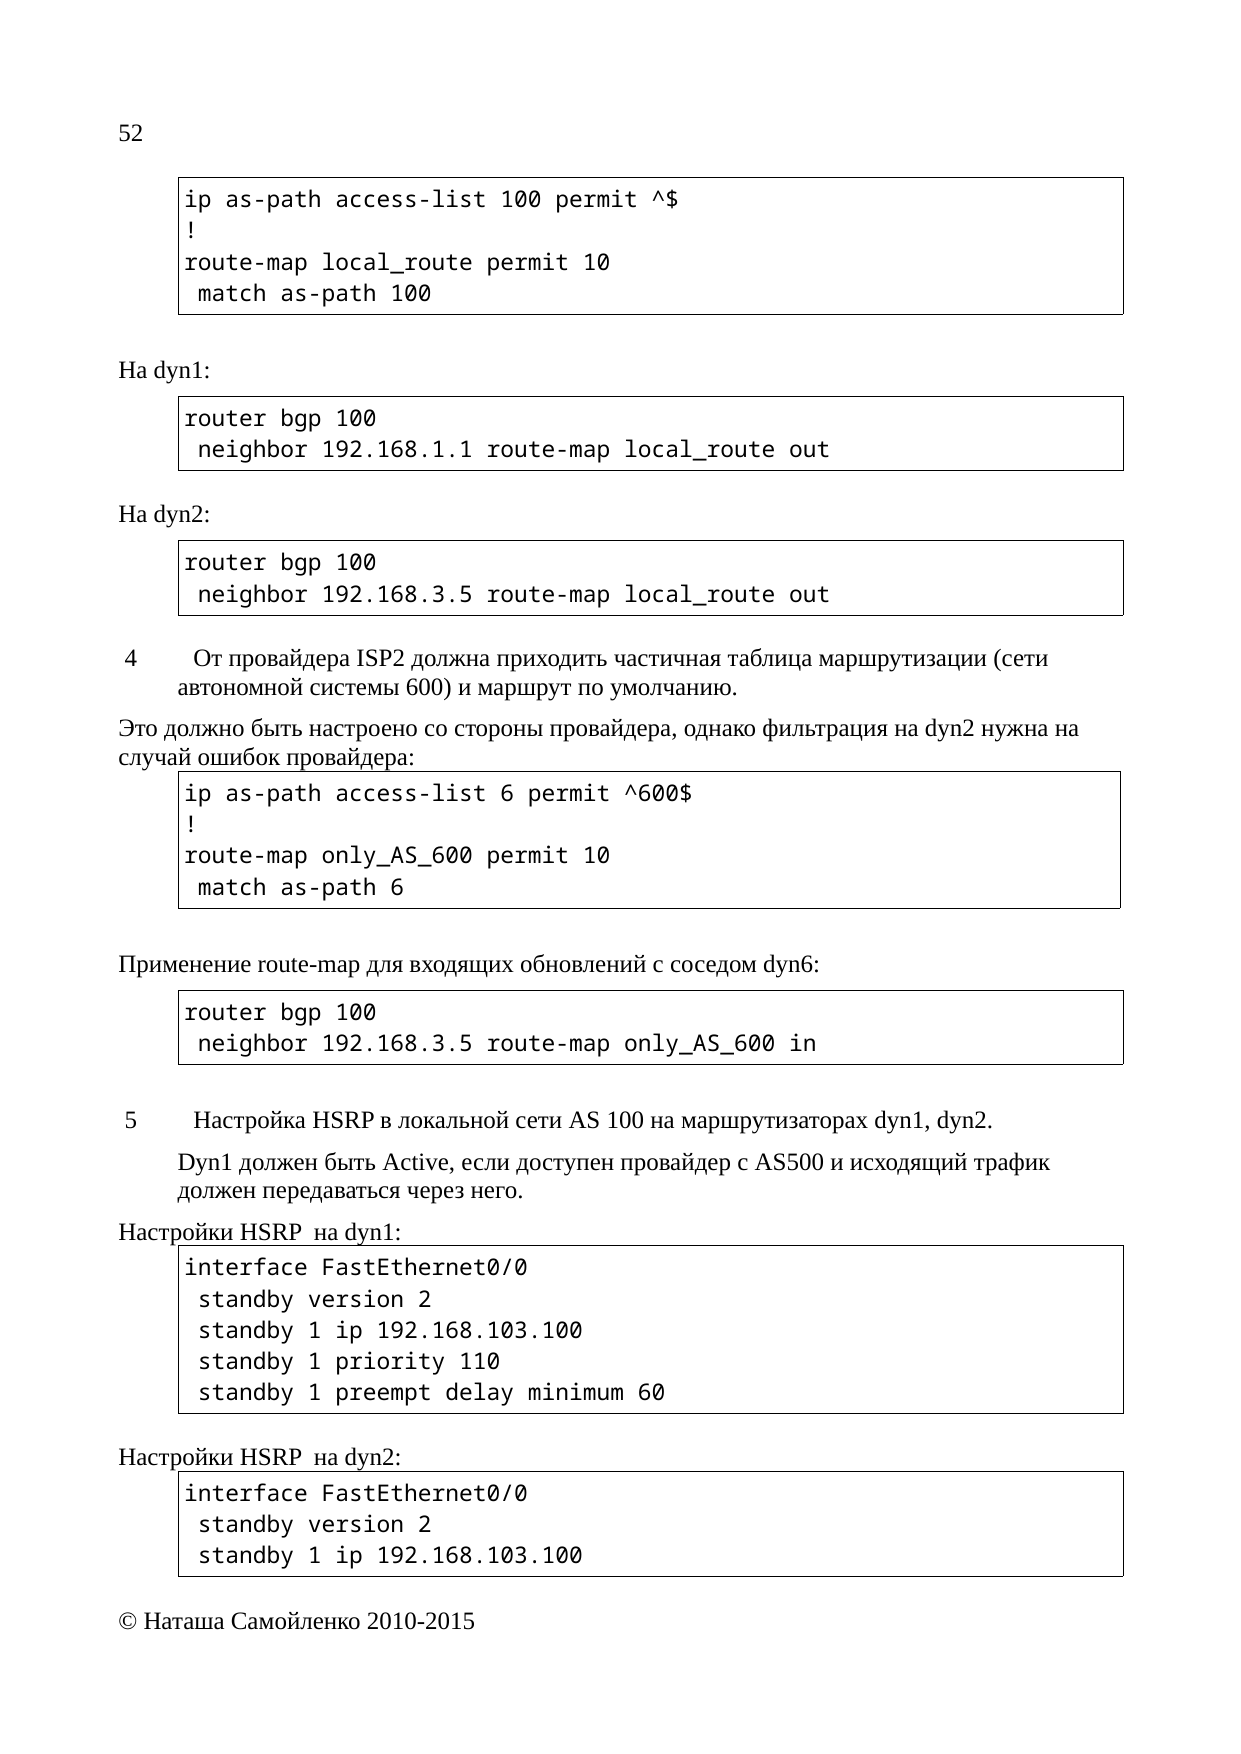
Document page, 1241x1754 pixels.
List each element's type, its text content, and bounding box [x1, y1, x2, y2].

text Это должно быть настроено со стороны провайдера, однако фильтрация на dyn2 нужна на случай ошибок провайдера: [118, 713, 1122, 771]
list От провайдера ISP2 должна приходить частичная таблица маршрутизации (сети автономной системы 600) и маршрут по умолчанию. [118, 643, 1122, 701]
table_header router bgp 100 neighbor 192.168.1.1 route-map local_route out [179, 397, 1123, 470]
table_header interface FastEthernet0/0 standby version 2 standby 1 ip 192.168.103.100 standby 1 priority 110 standby 1 preempt delay minimum 60 [179, 1246, 1123, 1413]
list Настройка HSRP в локальной сети AS 100 на маршрутизаторах dyn1, dyn2. [118, 1105, 1122, 1134]
text На dyn1: [118, 355, 1122, 384]
text Настройки HSRP на dyn2: [118, 1442, 1122, 1471]
text Настройки HSRP на dyn1: [118, 1217, 1122, 1245]
table_header interface FastEthernet0/0 standby version 2 standby 1 ip 192.168.103.100 [179, 1472, 1123, 1576]
list Dyn1 должен быть Active, если доступен провайдер с AS500 и исходящий трафик должен передаваться через него. [118, 1147, 1122, 1204]
table_header router bgp 100 neighbor 192.168.3.5 route-map only_AS_600 in [179, 991, 1123, 1064]
table_header ip as-path access-list 100 permit ^$ ! route-map local_route permit 10 match as-path 100 [179, 178, 1123, 314]
text На dyn2: [118, 499, 1122, 528]
table_header ip as-path access-list 6 permit ^600$ ! route-map only_AS_600 permit 10 match as-path 6 [179, 772, 1120, 907]
table_header router bgp 100 neighbor 192.168.3.5 route-map local_route out [179, 541, 1123, 614]
text Применение route-map для входящих обновлений с соседом dyn6: [118, 949, 1122, 977]
